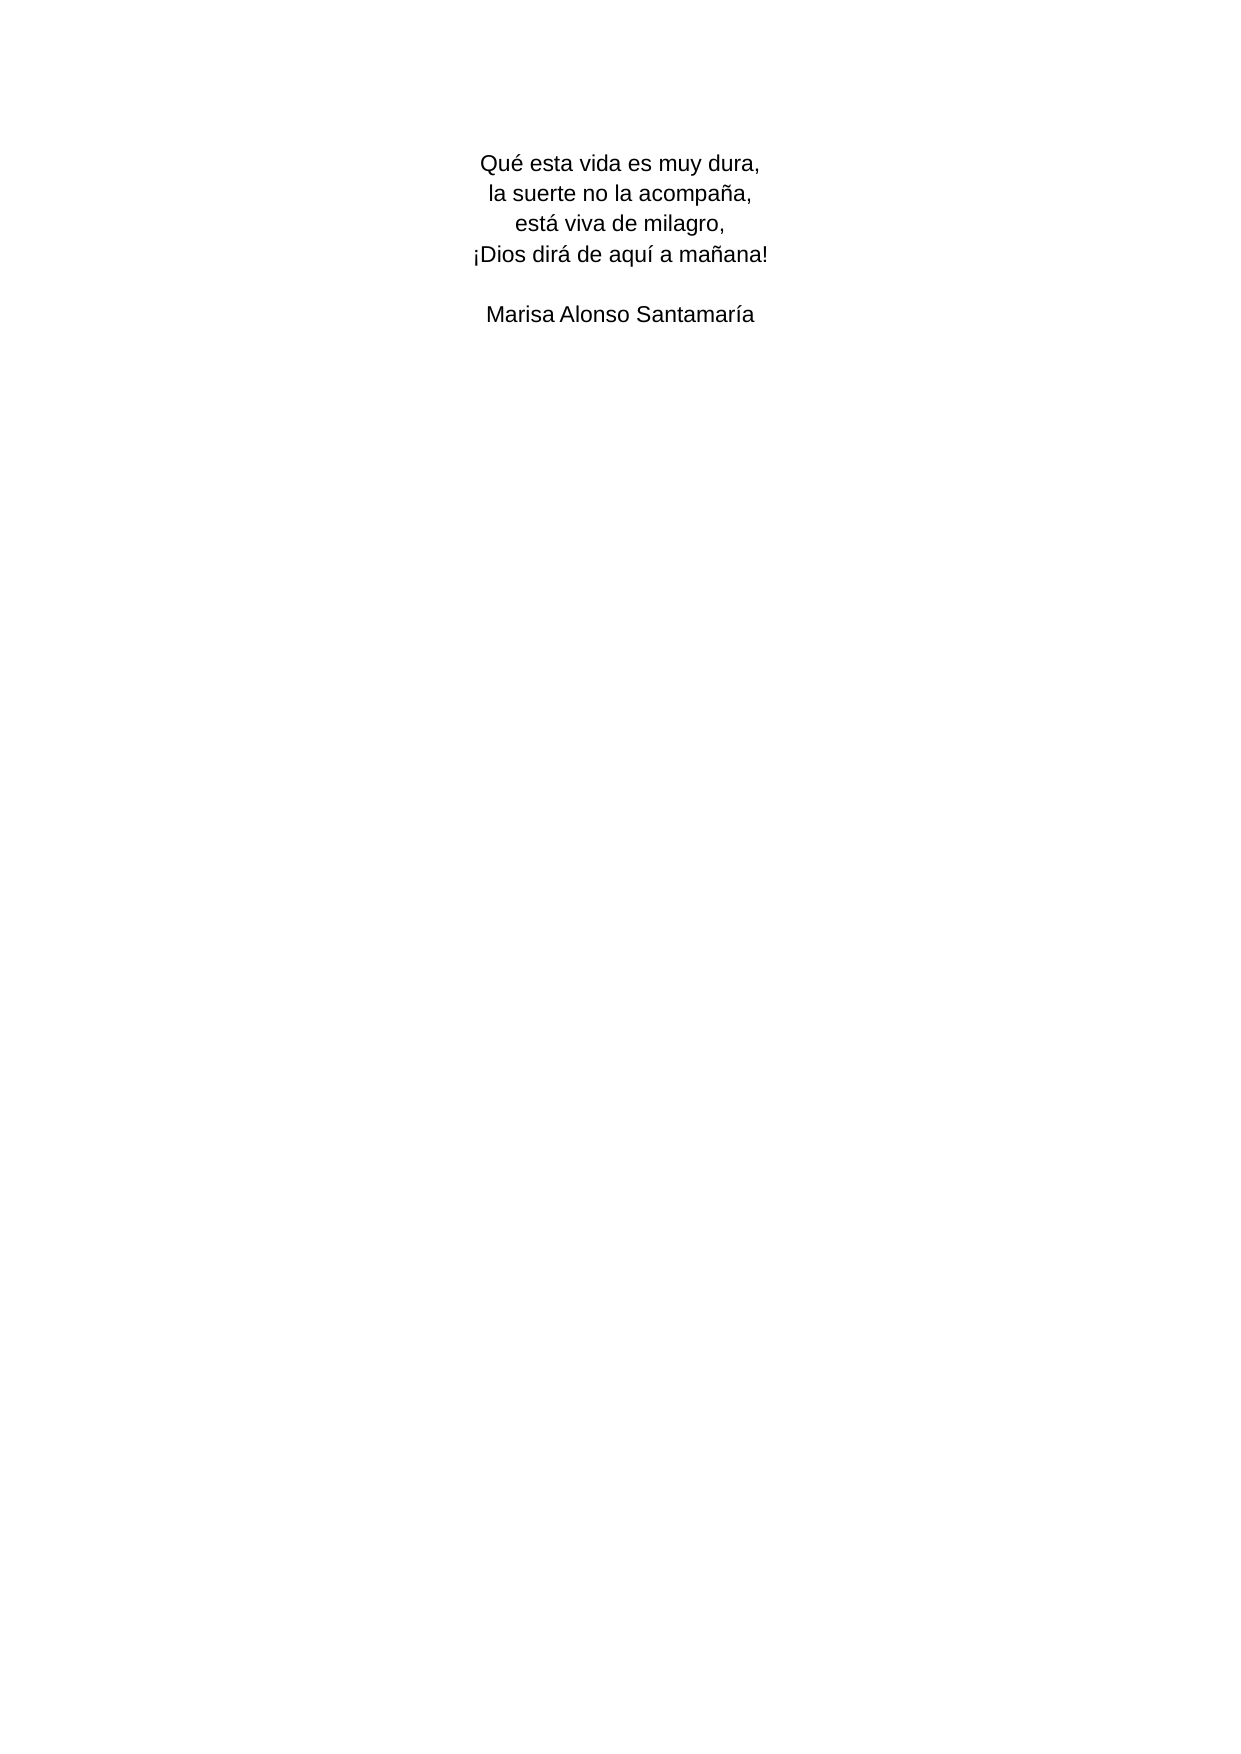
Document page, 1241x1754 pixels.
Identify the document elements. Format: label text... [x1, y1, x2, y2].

text está viva de milagro, [150, 210, 1090, 237]
text Marisa Alonso Santamaría [150, 301, 1090, 327]
text la suerte no la acompaña, [150, 180, 1090, 207]
text Qué esta vida es muy dura, [150, 150, 1090, 176]
text ¡Dios dirá de aquí a mañana! [150, 241, 1090, 267]
